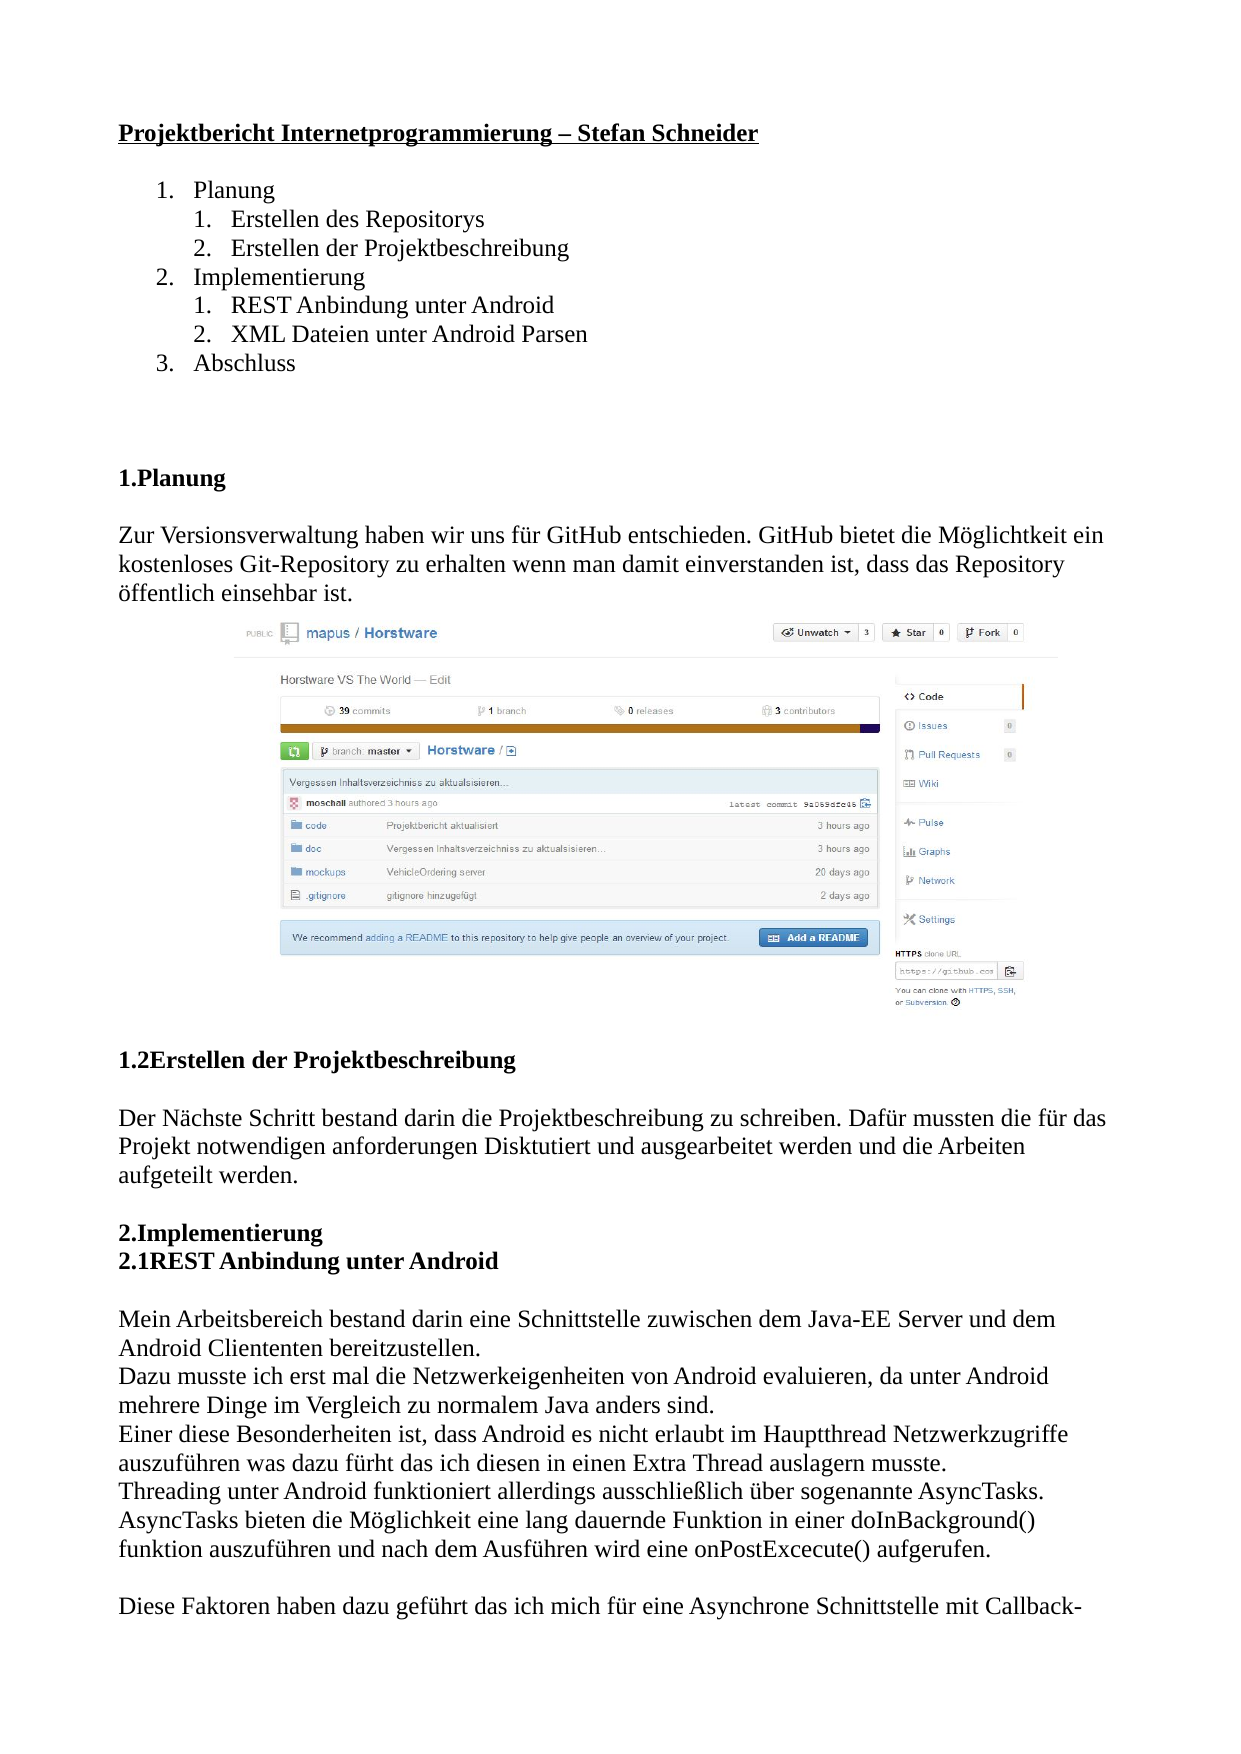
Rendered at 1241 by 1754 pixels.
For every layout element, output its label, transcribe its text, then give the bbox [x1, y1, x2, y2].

text Einer diese Besonderheiten ist, dass Android es nicht erlaubt im Hauptthread Netzwerkzugriffe auszuführen was dazu fürht das ich diesen in einen Extra Thread auslagern musste. [118, 1419, 1122, 1476]
list XML Dateien unter Android Parsen [193, 319, 1122, 348]
text Zur Versionsverwaltung haben wir uns für GitHub entschieden. GitHub bietet die Möglichtkeit ein kostenloses Git-Repository zu erhalten wenn man damit einverstanden ist, dass das Repository öffentlich einsehbar ist. [118, 521, 1122, 607]
text Projektbericht Internetprogrammierung – Stefan Schneider [118, 118, 1122, 147]
list Implementierung [156, 262, 1122, 291]
text 1.2Erstellen der Projektbeschreibung [118, 1045, 1122, 1074]
text Mein Arbeitsbereich bestand darin eine Schnittstelle zuwischen dem Java-EE Server und dem Android Cliententen bereitzustellen. Dazu musste ich erst mal die Netzwerkeigenheiten von Android evaluieren, da unter Android mehrere Dinge im Vergleich zu normalem Java anders sind. [118, 1304, 1122, 1419]
list REST Anbindung unter Android [193, 291, 1122, 319]
text Threading unter Android funktioniert allerdings ausschließlich über sogenannte AsyncTasks. [118, 1476, 1122, 1505]
list Erstellen des Repositorys [193, 204, 1122, 233]
picture [233, 620, 1058, 1017]
list Erstellen der Projektbeschreibung [193, 233, 1122, 262]
text Diese Faktoren haben dazu geführt das ich mich für eine Asynchrone Schnittstelle mit Callback- [118, 1591, 1122, 1620]
text 2.Implementierung [118, 1218, 1122, 1246]
list Planung [156, 176, 1122, 204]
list Abschluss [156, 348, 1122, 377]
text 2.1REST Anbindung unter Android [118, 1246, 1122, 1275]
text 1.Planung [118, 463, 1122, 492]
text Der Nächste Schritt bestand darin die Projektbeschreibung zu schreiben. Dafür mussten die für das Projekt notwendigen anforderungen Disktutiert und ausgearbeitet werden und die Arbeiten aufgeteilt werden. [118, 1103, 1122, 1189]
text AsyncTasks bieten die Möglichkeit eine lang dauernde Funktion in einer doInBackground() funktion auszuführen und nach dem Ausführen wird eine onPostExcecute() aufgerufen. [118, 1505, 1122, 1563]
